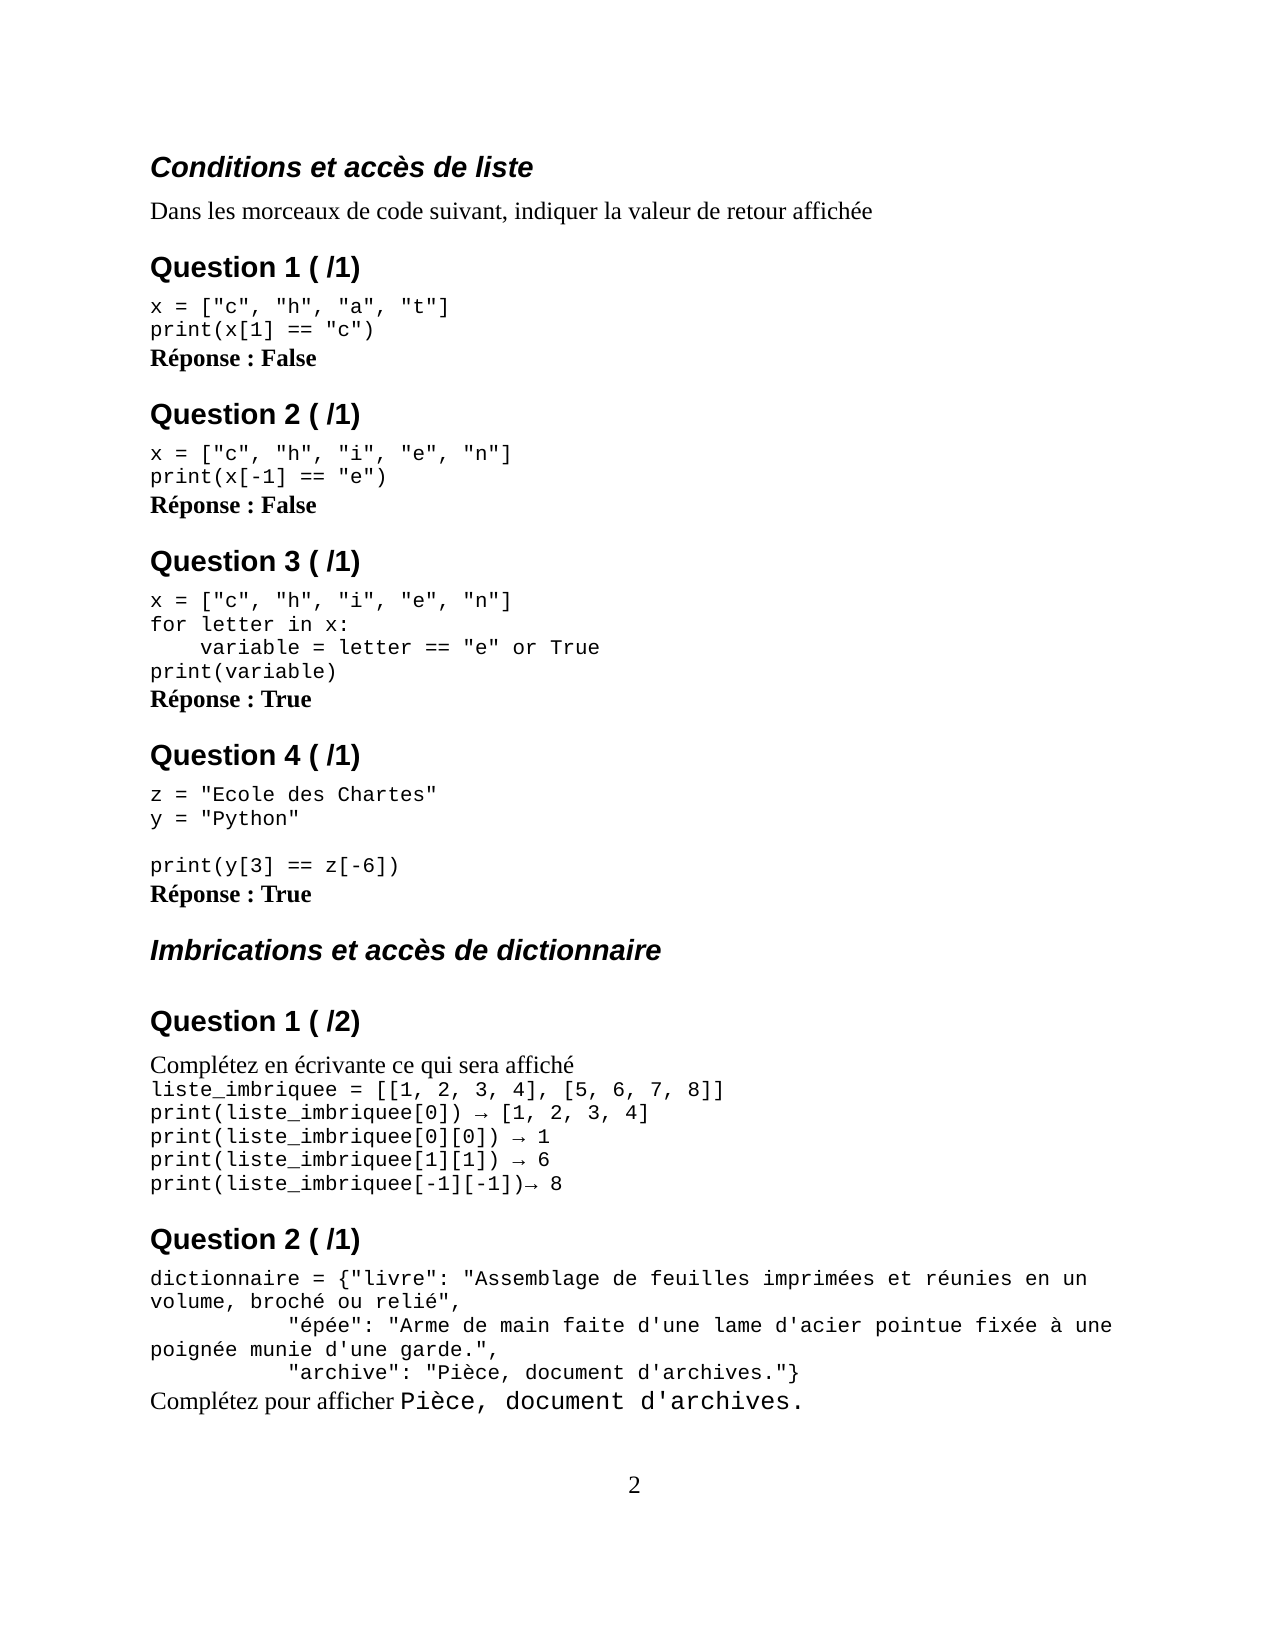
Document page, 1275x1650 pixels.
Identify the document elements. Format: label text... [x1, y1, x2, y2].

text "archive": "Pièce, document d'archives."} [150, 1362, 1125, 1386]
text print(x[-1] == "e") [150, 467, 1125, 490]
text Réponse : True [150, 684, 1125, 713]
text variable = letter == "e" or True [150, 637, 1125, 661]
subtitle Question 4 ( /1) [150, 738, 1125, 772]
subtitle Question 3 ( /1) [150, 544, 1125, 577]
text x = ["c", "h", "i", "e", "n"] [150, 443, 1125, 467]
text Dans les morceaux de code suivant, indiquer la valeur de retour affichée [150, 196, 1125, 225]
text print(variable) [150, 661, 1125, 684]
subtitle Question 1 ( /2) [150, 1004, 1125, 1037]
text y = "Python" [150, 808, 1125, 832]
subtitle Conditions et accès de liste [150, 150, 1125, 183]
text Réponse : True [150, 879, 1125, 908]
text x = ["c", "h", "a", "t"] [150, 296, 1125, 319]
text Réponse : False [150, 490, 1125, 519]
text Complétez en écrivante ce qui sera affiché [150, 1050, 1125, 1078]
subtitle Question 2 ( /1) [150, 1222, 1125, 1255]
text liste_imbriquee = [[1, 2, 3, 4], [5, 6, 7, 8]] [150, 1078, 1125, 1102]
subtitle Imbrications et accès de dictionnaire [150, 933, 1125, 966]
text z = "Ecole des Chartes" [150, 784, 1125, 808]
text print(liste_imbriquee[1][1]) → 6 [150, 1149, 1125, 1173]
text dictionnaire = {"livre": "Assemblage de feuilles imprimées et réunies en un volume, broché ou relié", [150, 1268, 1125, 1315]
text Complétez pour afficher Pièce, document d'archives. [150, 1386, 1125, 1417]
text print(liste_imbriquee[-1][-1])→ 8 [150, 1173, 1125, 1197]
text print(liste_imbriquee[0]) → [1, 2, 3, 4] [150, 1102, 1125, 1126]
text print(y[3] == z[-6]) [150, 855, 1125, 879]
subtitle Question 1 ( /1) [150, 250, 1125, 283]
text x = ["c", "h", "i", "e", "n"] [150, 590, 1125, 614]
text "épée": "Arme de main faite d'une lame d'acier pointue fixée à une poignée munie d'une garde.", [150, 1315, 1125, 1362]
text print(liste_imbriquee[0][0]) → 1 [150, 1126, 1125, 1149]
text print(x[1] == "c") [150, 319, 1125, 343]
text Réponse : False [150, 343, 1125, 372]
subtitle Question 2 ( /1) [150, 397, 1125, 430]
text for letter in x: [150, 614, 1125, 637]
